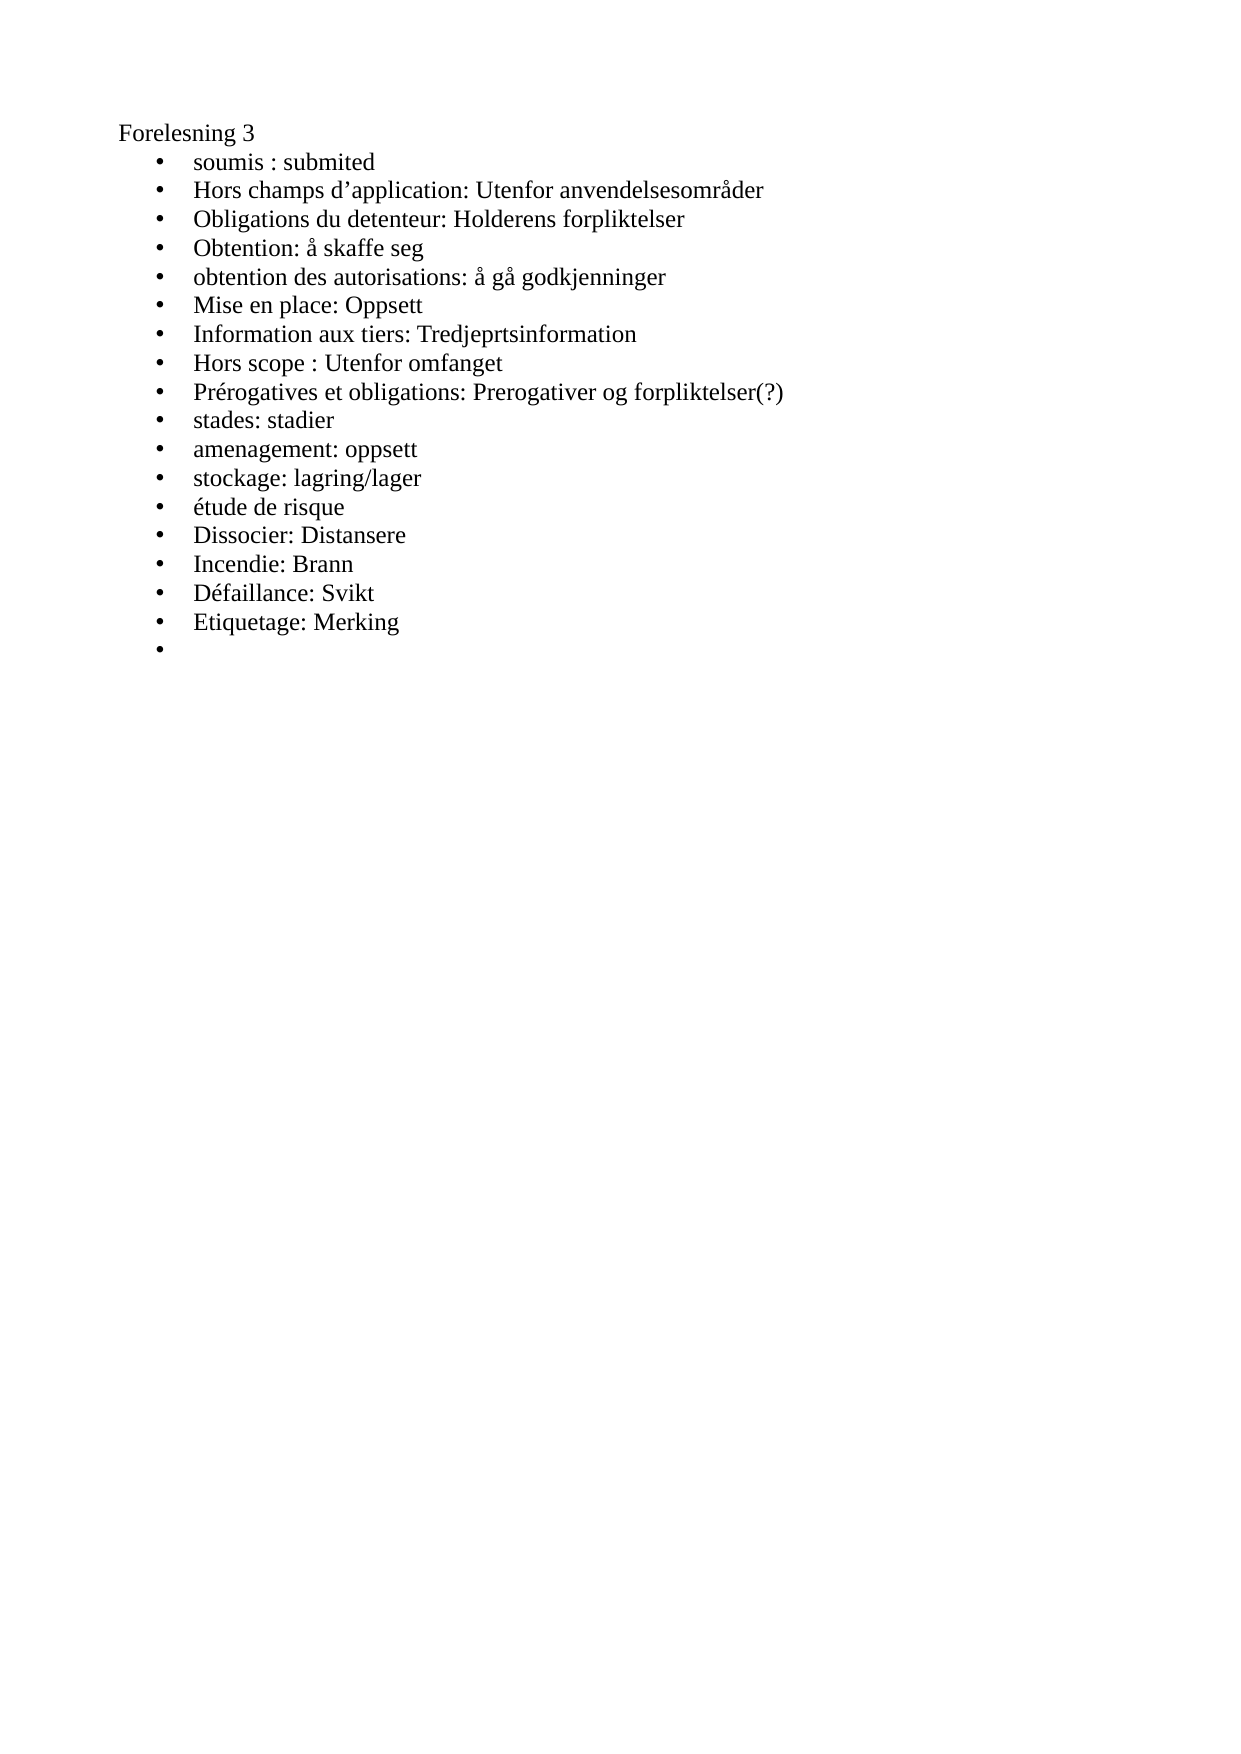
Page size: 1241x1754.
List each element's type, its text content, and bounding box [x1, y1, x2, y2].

list amenagement: oppsett [156, 434, 1122, 463]
text Forelesning 3 [118, 118, 1122, 147]
list Hors champs d’application: Utenfor anvendelsesområder [156, 176, 1122, 204]
list stades: stadier [156, 406, 1122, 434]
list Prérogatives et obligations: Prerogativer og forpliktelser(?) [156, 377, 1122, 406]
list étude de risque [156, 492, 1122, 521]
list Obtention: å skaffe seg [156, 233, 1122, 262]
list Information aux tiers: Tredjeprtsinformation [156, 319, 1122, 348]
list Incendie: Brann [156, 549, 1122, 578]
list Etiquetage: Merking [156, 607, 1122, 636]
list Défaillance: Svikt [156, 578, 1122, 607]
list Dissocier: Distansere [156, 521, 1122, 549]
list obtention des autorisations: å gå godkjenninger [156, 262, 1122, 291]
list Mise en place: Oppsett [156, 291, 1122, 319]
list Obligations du detenteur: Holderens forpliktelser [156, 204, 1122, 233]
list Hors scope : Utenfor omfanget [156, 348, 1122, 377]
list stockage: lagring/lager [156, 463, 1122, 492]
list soumis : submited [156, 147, 1122, 176]
